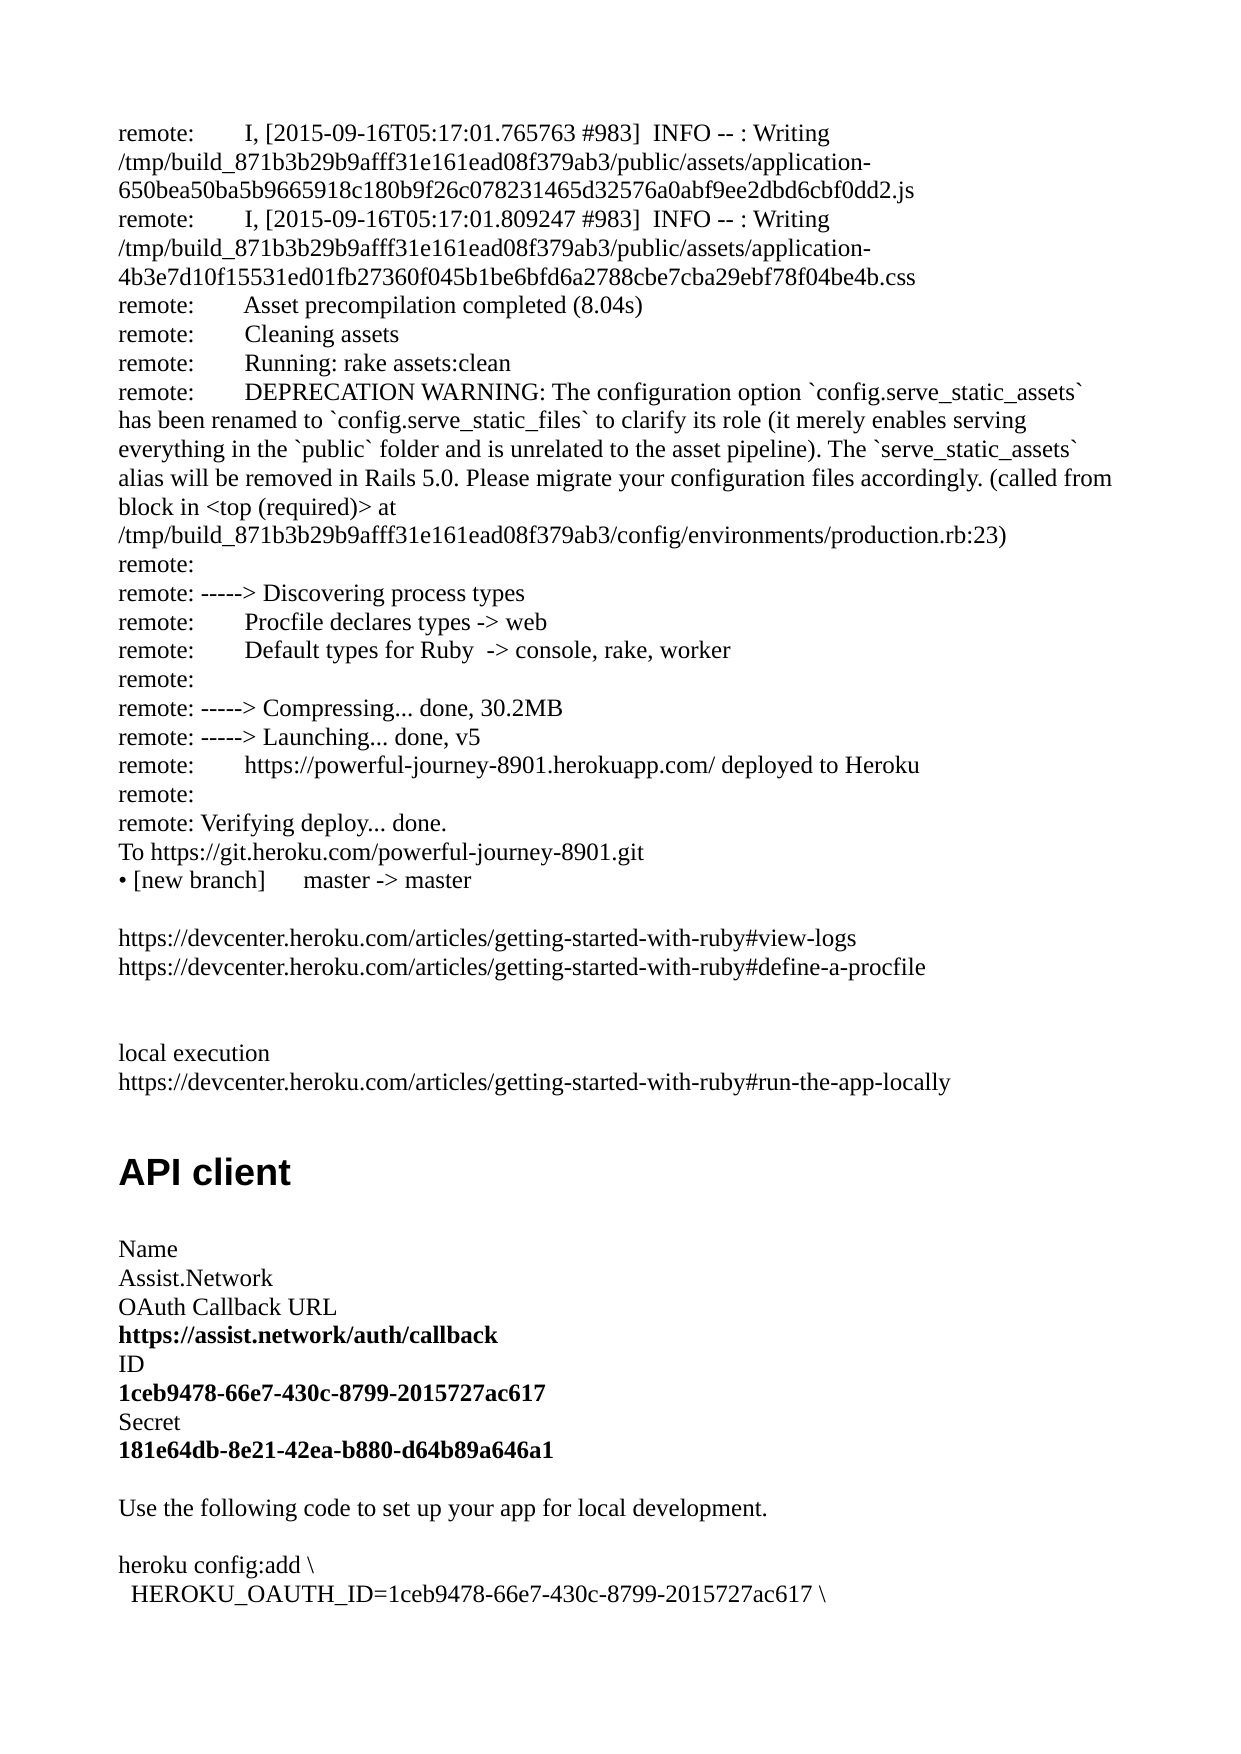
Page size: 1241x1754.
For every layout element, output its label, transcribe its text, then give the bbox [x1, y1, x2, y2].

text remote: [118, 549, 1122, 578]
text https://devcenter.heroku.com/articles/getting-started-with-ruby#define-a-procfile [118, 952, 1122, 981]
text remote: Cleaning assets [118, 319, 1122, 348]
text 181e64db-8e21-42ea-b880-d64b89a646a1 [118, 1436, 1122, 1464]
text heroku config:add \ [118, 1551, 1122, 1579]
text ID [118, 1349, 1122, 1378]
subtitle API client [118, 1149, 1122, 1193]
text remote: [118, 664, 1122, 693]
text https://devcenter.heroku.com/articles/getting-started-with-ruby#view-logs [118, 923, 1122, 952]
text https://devcenter.heroku.com/articles/getting-started-with-ruby#run-the-app-locally [118, 1067, 1122, 1096]
text remote: [118, 779, 1122, 808]
text remote: Verifying deploy... done. [118, 808, 1122, 837]
text remote: DEPRECATION WARNING: The configuration option `config.serve_static_assets` has been renamed to `config.serve_static_files` to clarify its role (it merely enables serving everything in the `public` folder and is unrelated to the asset pipeline). The `serve_static_assets` alias will be removed in Rails 5.0. Please migrate your configuration files accordingly. (called from block in <top (required)> at /tmp/build_871b3b29b9afff31e161ead08f379ab3/config/environments/production.rb:23) [118, 377, 1122, 549]
text remote: -----> Launching... done, v5 [118, 722, 1122, 751]
text remote: -----> Compressing... done, 30.2MB [118, 693, 1122, 722]
text remote: I, [2015-09-16T05:17:01.809247 #983] INFO -- : Writing /tmp/build_871b3b29b9afff31e161ead08f379ab3/public/assets/application-4b3e7d10f15531ed01fb27360f045b1be6bfd6a2788cbe7cba29ebf78f04be4b.css [118, 204, 1122, 291]
text OAuth Callback URL [118, 1292, 1122, 1321]
text remote: -----> Discovering process types [118, 578, 1122, 607]
text remote: Default types for Ruby -> console, rake, worker [118, 636, 1122, 664]
text Secret [118, 1407, 1122, 1436]
text 1ceb9478-66e7-430c-8799-2015727ac617 [118, 1378, 1122, 1407]
text HEROKU_OAUTH_ID=1ceb9478-66e7-430c-8799-2015727ac617 \ [118, 1579, 1122, 1608]
text Name [118, 1234, 1122, 1263]
text To https://git.heroku.com/powerful-journey-8901.git [118, 837, 1122, 866]
text Use the following code to set up your app for local development. [118, 1493, 1122, 1522]
text • [new branch] master -> master [118, 866, 1122, 894]
text remote: I, [2015-09-16T05:17:01.765763 #983] INFO -- : Writing /tmp/build_871b3b29b9afff31e161ead08f379ab3/public/assets/application-650bea50ba5b9665918c180b9f26c078231465d32576a0abf9ee2dbd6cbf0dd2.js [118, 118, 1122, 204]
text remote: Procfile declares types -> web [118, 607, 1122, 636]
text local execution [118, 1038, 1122, 1067]
text remote: https://powerful-journey-8901.herokuapp.com/ deployed to Heroku [118, 751, 1122, 779]
text remote: Running: rake assets:clean [118, 348, 1122, 377]
text Assist.Network [118, 1263, 1122, 1292]
text remote: Asset precompilation completed (8.04s) [118, 291, 1122, 319]
text https://assist.network/auth/callback [118, 1321, 1122, 1349]
